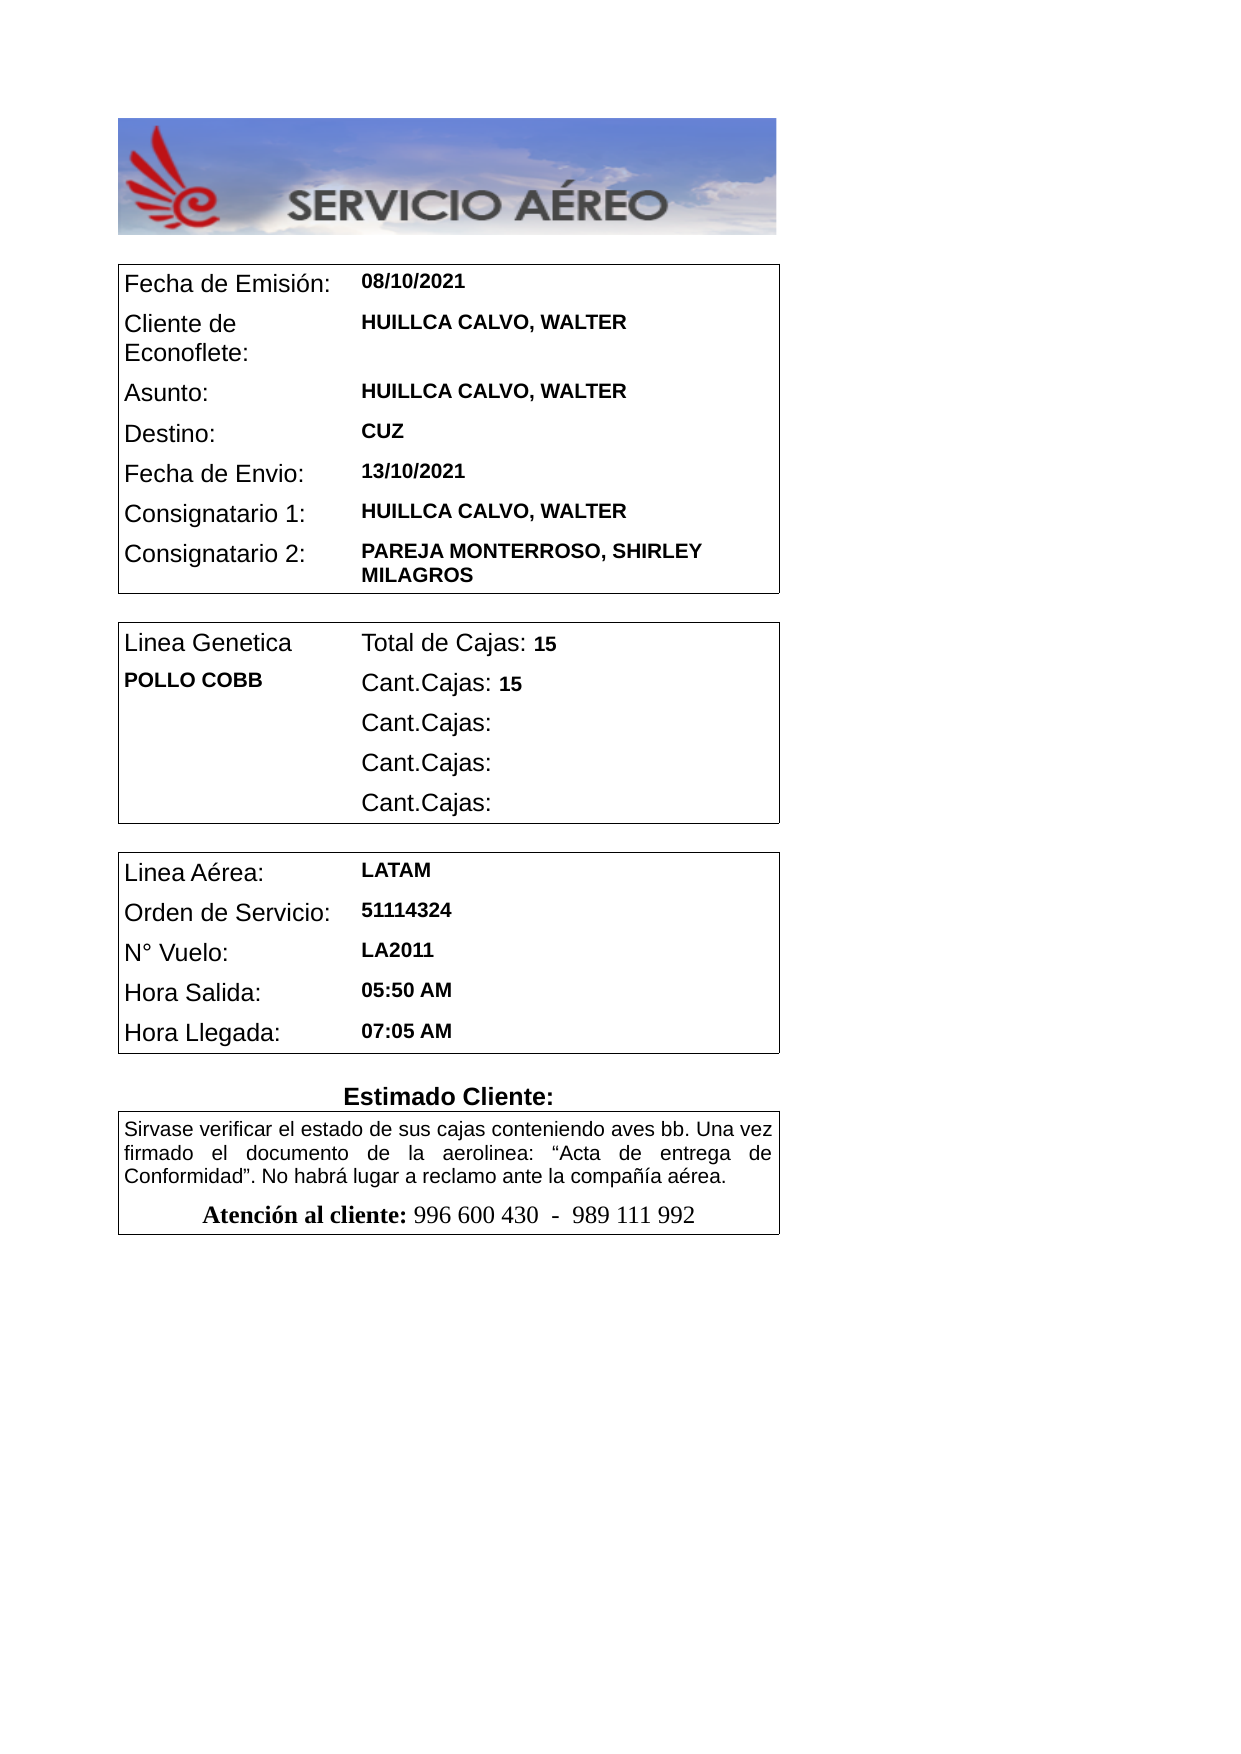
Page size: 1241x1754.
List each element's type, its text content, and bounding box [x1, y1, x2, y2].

table_cell [118, 594, 356, 622]
table_cell Linea Aérea: [119, 853, 356, 892]
table_cell [119, 743, 356, 783]
table_cell Atención al cliente: 996 600 430 - 989 111 992 [119, 1194, 779, 1234]
picture [118, 118, 777, 235]
table_cell LA2011 [356, 932, 779, 972]
table_cell Cant.Cajas: 15 [356, 662, 779, 702]
table_cell HUILLCA CALVO, WALTER [356, 373, 779, 413]
table_cell Consignatario 2: [119, 534, 356, 593]
table_cell CUZ [356, 413, 779, 453]
table_cell Cliente de Econoflete: [119, 304, 356, 373]
table_header 08/10/2021 [356, 265, 779, 304]
table_cell 13/10/2021 [356, 453, 779, 493]
table_cell [356, 594, 779, 622]
table_cell 07:05 AM [356, 1013, 779, 1053]
table_cell Estimado Cliente: [118, 1054, 779, 1111]
table_cell 51114324 [356, 892, 779, 932]
table_cell Orden de Servicio: [119, 892, 356, 932]
table_cell Sirvase verificar el estado de sus cajas conteniendo aves bb. Una vez firmado el documento de la aerolinea: “Acta de entrega de Conformidad”. No habrá lugar a reclamo ante la compañía aérea. [119, 1112, 779, 1194]
table_cell Hora Llegada: [119, 1013, 356, 1053]
table_cell [119, 702, 356, 742]
table_cell Fecha de Envio: [119, 453, 356, 493]
table_cell LATAM [356, 853, 779, 892]
table_cell POLLO COBB [119, 662, 356, 702]
table_cell PAREJA MONTERROSO, SHIRLEY MILAGROS [356, 534, 779, 593]
table_cell [356, 824, 779, 852]
table_cell Total de Cajas: 15 [356, 623, 779, 662]
table_cell HUILLCA CALVO, WALTER [356, 493, 779, 533]
table_cell 05:50 AM [356, 973, 779, 1013]
table_cell Cant.Cajas: [356, 702, 779, 742]
table_cell HUILLCA CALVO, WALTER [356, 304, 779, 373]
table_cell Consignatario 1: [119, 493, 356, 533]
table_cell Cant.Cajas: [356, 743, 779, 783]
table_cell N° Vuelo: [119, 932, 356, 972]
table_cell Destino: [119, 413, 356, 453]
table_header Fecha de Emisión: [119, 265, 356, 304]
table_cell Hora Salida: [119, 973, 356, 1013]
table_cell Asunto: [119, 373, 356, 413]
table_cell [119, 783, 356, 823]
table_cell [118, 824, 356, 852]
table_cell Cant.Cajas: [356, 783, 779, 823]
table_cell Linea Genetica [119, 623, 356, 662]
